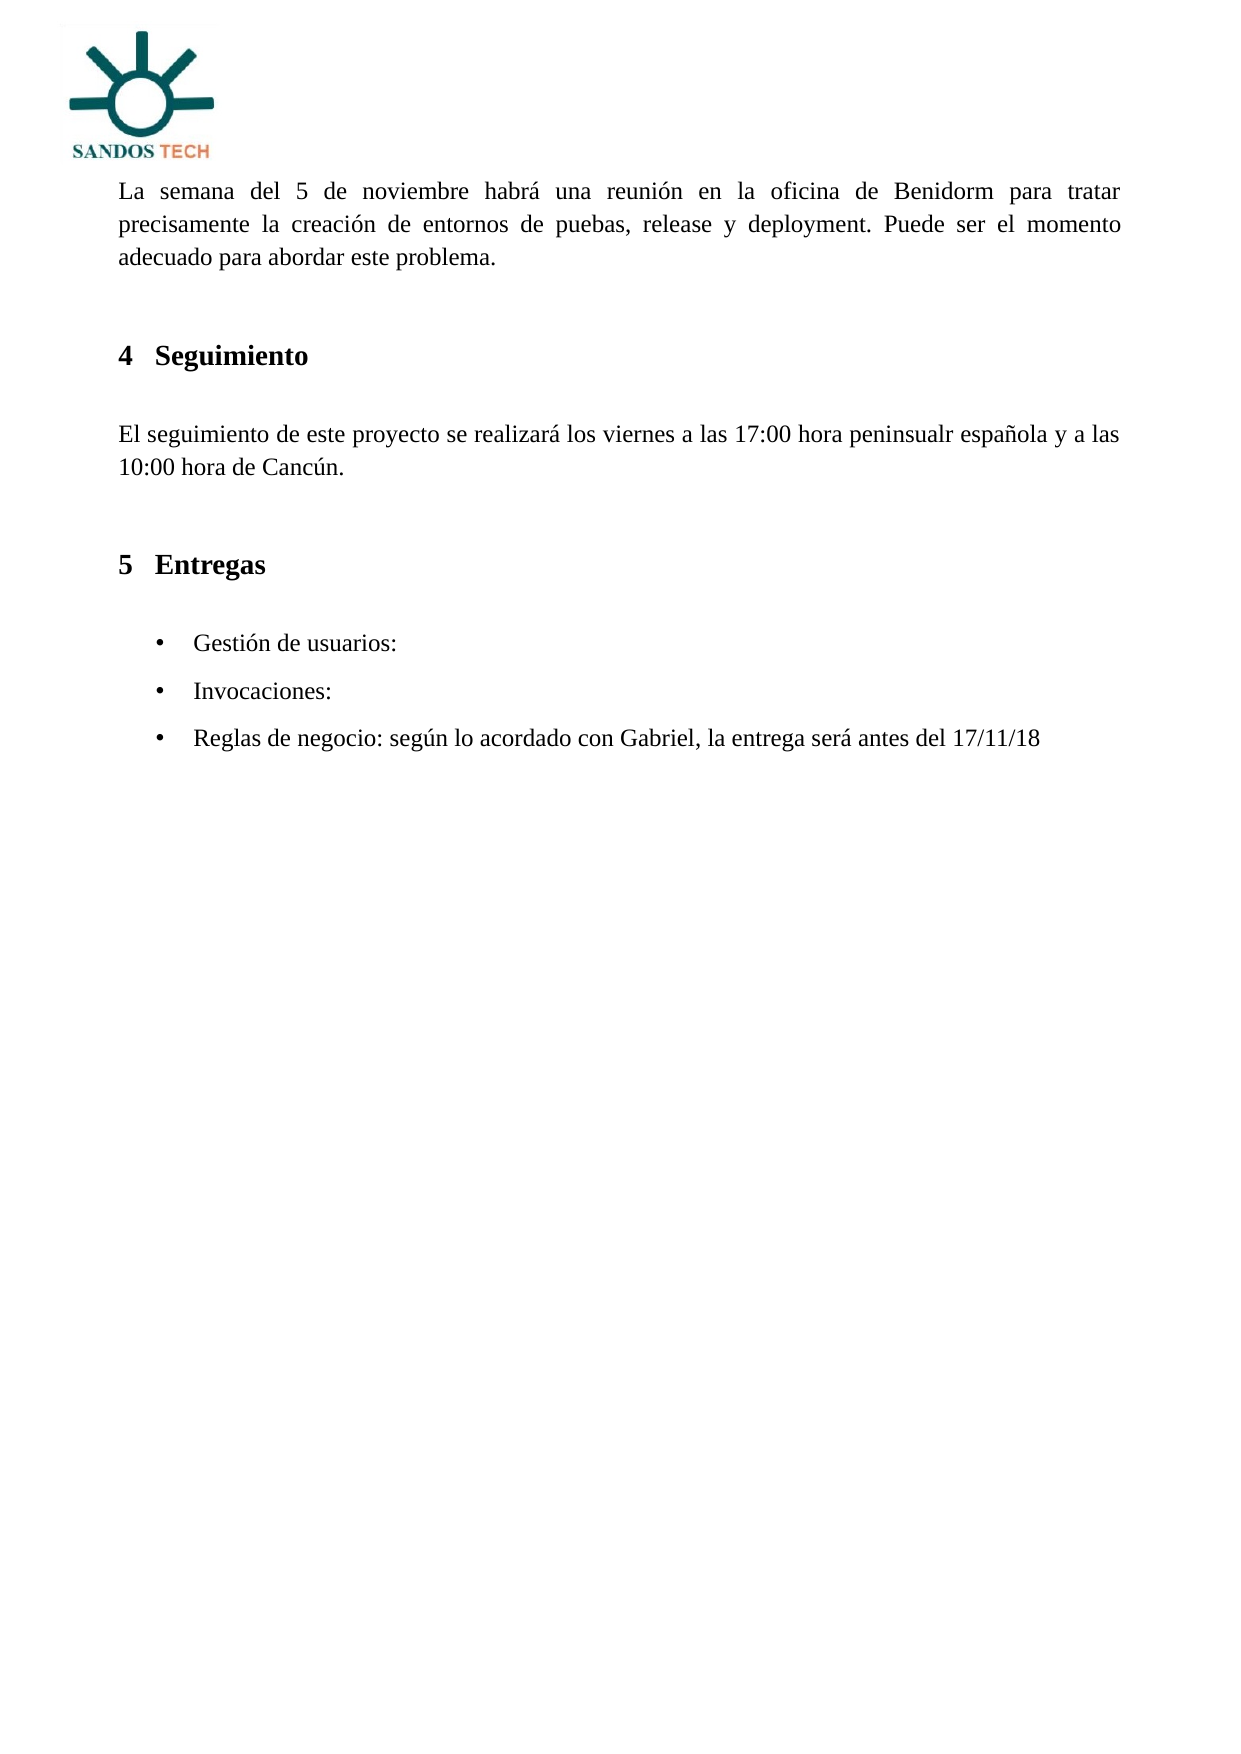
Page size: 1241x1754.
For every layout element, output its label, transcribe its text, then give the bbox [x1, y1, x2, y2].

list Gestión de usuarios: [156, 628, 1122, 657]
text 5 Entregas [118, 547, 1122, 581]
list Reglas de negocio: según lo acordado con Gabriel, la entrega será antes del 17/11/18 [156, 723, 1122, 752]
text 4 Seguimiento [118, 338, 1122, 371]
picture [50, 21, 228, 176]
text El seguimiento de este proyecto se realizará los viernes a las 17:00 hora peninsualr española y a las 10:00 hora de Cancún. [118, 419, 1122, 481]
text La semana del 5 de noviembre habrá una reunión en la oficina de Benidorm para tratar precisamente la creación de entornos de puebas, release y deployment. Puede ser el momento adecuado para abordar este problema. [118, 176, 1122, 271]
list Invocaciones: [156, 676, 1122, 704]
